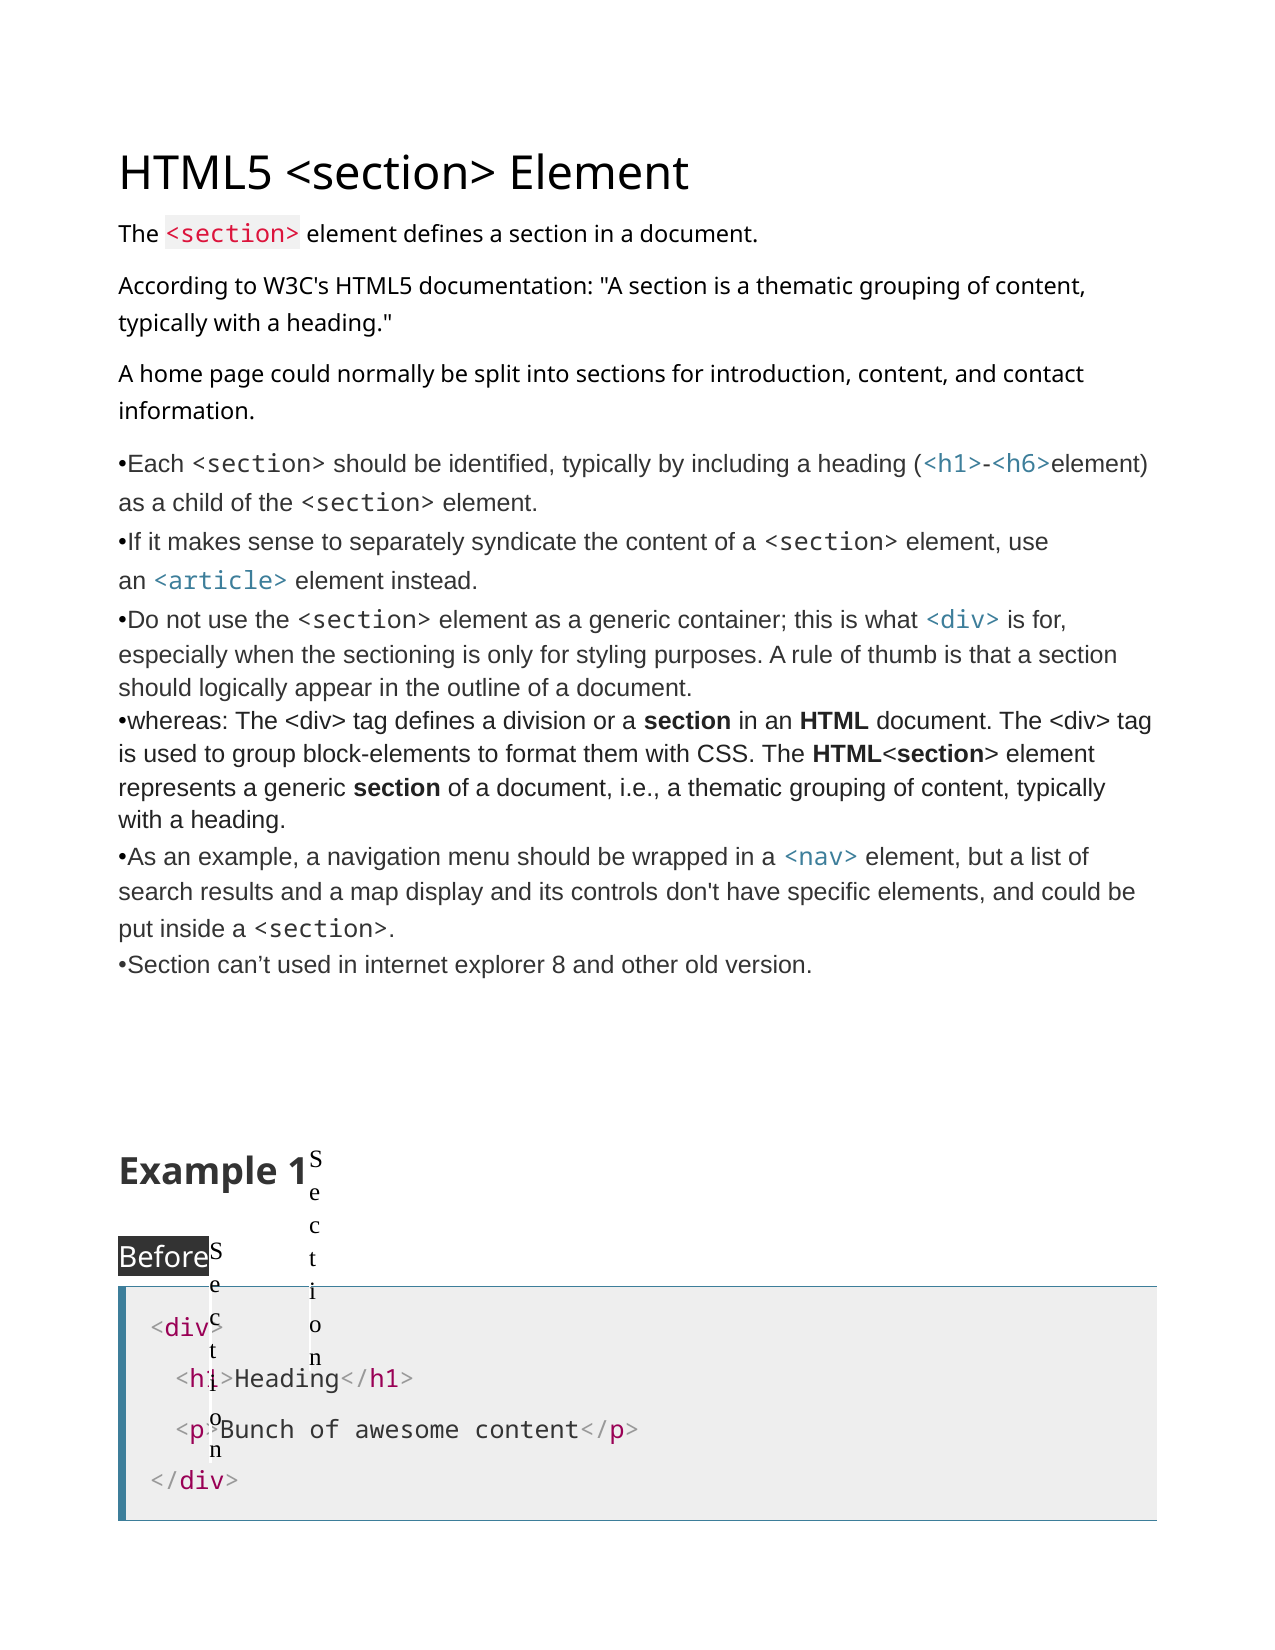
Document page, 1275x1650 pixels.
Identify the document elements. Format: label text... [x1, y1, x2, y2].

text <p>Bunch of awesome content</p> [126, 1388, 209, 1439]
text <div> [311, 1287, 1157, 1337]
list If it makes sense to separately syndicate the content of a <section> element, use an <article> element instead. [118, 524, 1157, 597]
subtitle Example 1 [118, 1144, 309, 1195]
subtitle Example 1 [311, 1144, 1157, 1195]
list Each <section> should be identified, typically by including a heading (<h1>-<h6>element) as a child of the <section> element. [118, 445, 1157, 518]
list As an example, a navigation menu should be wrapped in a <nav> element, but a list of search results and a map display and its controls don't have specific elements, and could be put inside a <section>. [118, 838, 1157, 945]
text <h1>Heading</h1> [212, 1337, 1157, 1388]
subtitle Before [118, 1236, 209, 1276]
list whereas: The <div> tag defines a division or a section in an HTML document. The <div> tag is used to group block-elements to format them with CSS. The HTML<section> element represents a generic section of a document, i.e., a thematic grouping of content, typically with a heading. [118, 706, 1157, 834]
list Do not use the <section> element as a generic container; this is what <div> is for, especially when the sectioning is only for styling purposes. A rule of thumb is that a section should logically appear in the outline of a document. [118, 602, 1157, 702]
subtitle Before [212, 1236, 309, 1276]
text <p>Bunch of awesome content</p> [212, 1388, 1157, 1439]
subtitle Before [311, 1236, 1157, 1276]
text A home page could normally be split into sections for introduction, content, and contact information. [118, 357, 1157, 426]
text <h1>Heading</h1> [126, 1337, 209, 1388]
text The <section> element defines a section in a document. [118, 215, 1157, 249]
text According to W3C's HTML5 documentation: "A section is a thematic grouping of content, typically with a heading." [118, 269, 1157, 338]
list Section can’t used in internet explorer 8 and other old version. [118, 950, 1157, 979]
text </div> [126, 1439, 1157, 1520]
text <div> [126, 1287, 209, 1337]
text <div> [212, 1287, 309, 1337]
subtitle HTML5 <section> Element [118, 139, 1157, 203]
